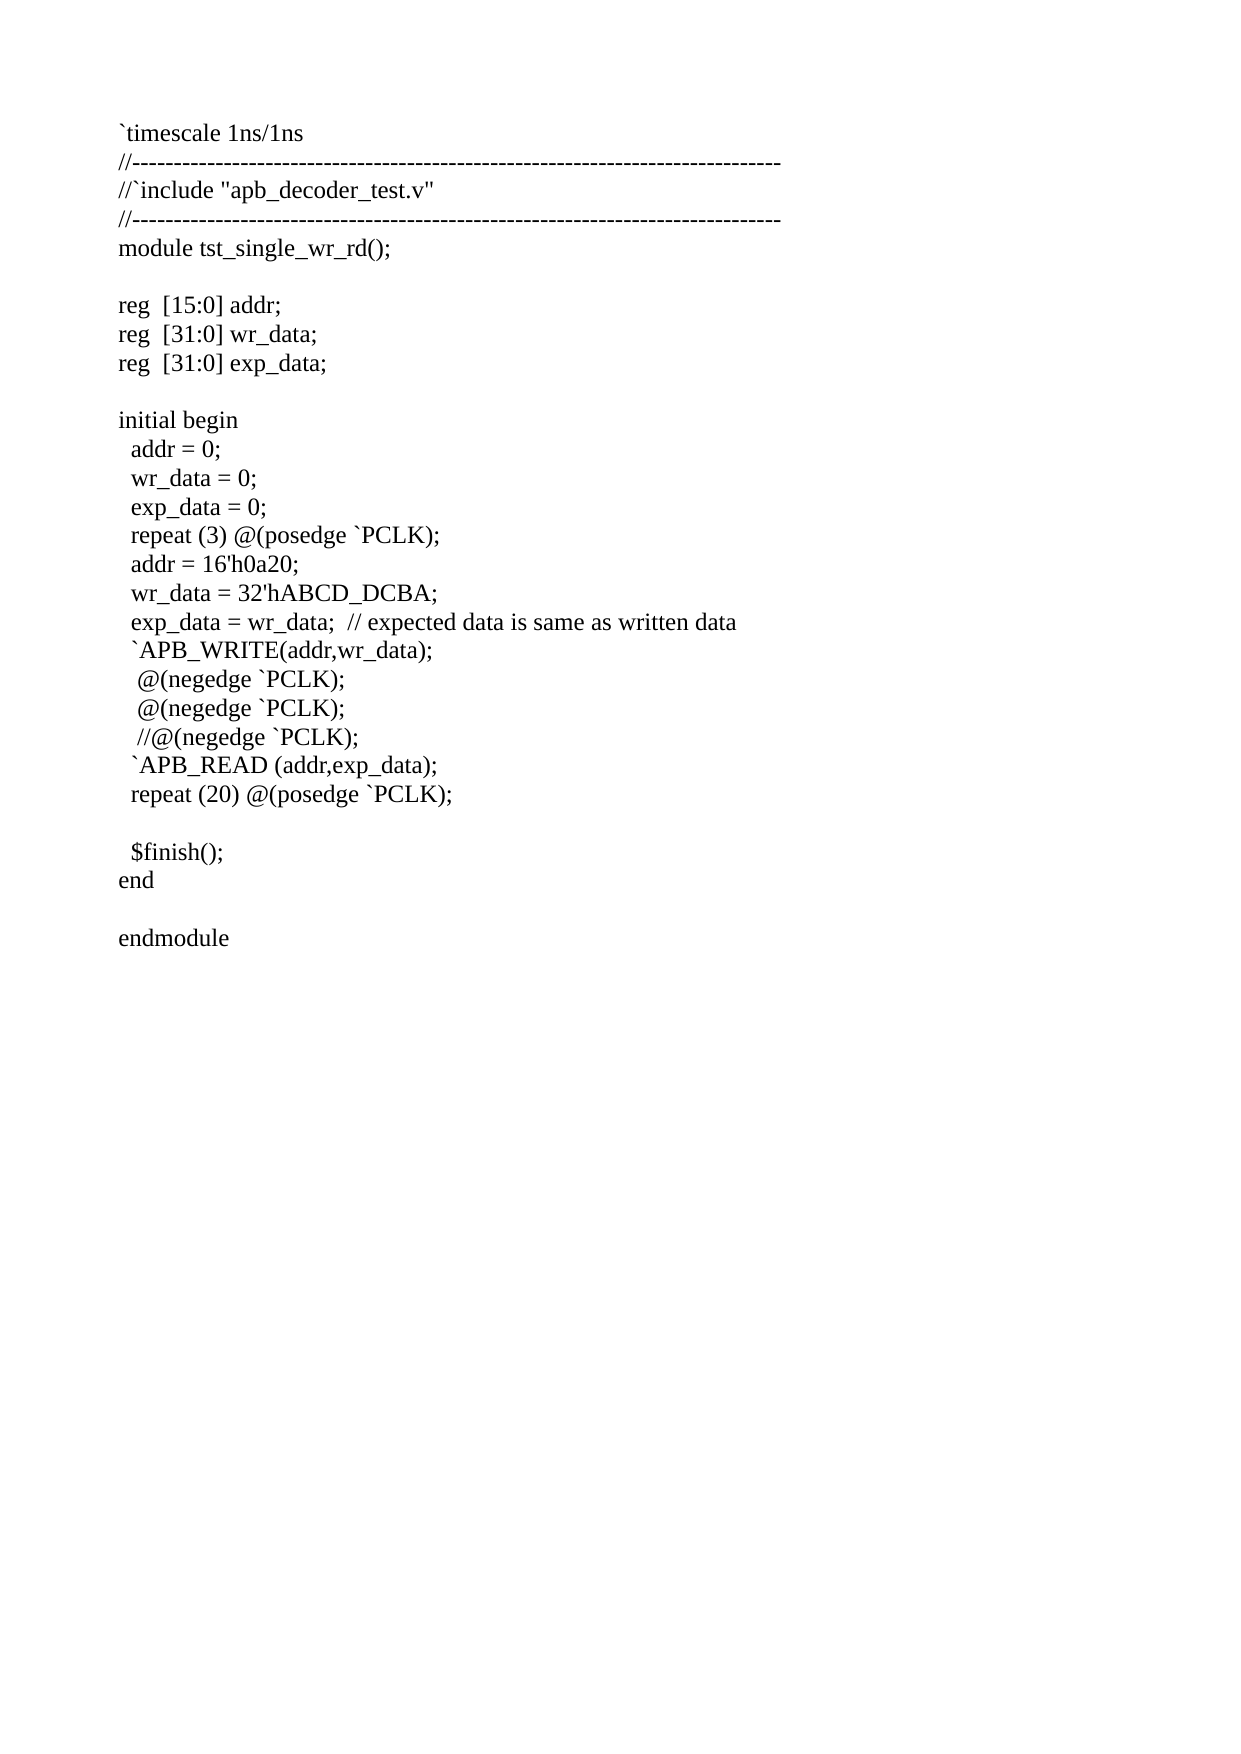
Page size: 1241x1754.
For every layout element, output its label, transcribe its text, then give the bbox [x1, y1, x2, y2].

text `timescale 1ns/1ns [118, 118, 1122, 147]
text `APB_WRITE(addr,wr_data); [118, 636, 1122, 664]
text @(negedge `PCLK); [118, 693, 1122, 722]
text @(negedge `PCLK); [118, 664, 1122, 693]
text module tst_single_wr_rd(); [118, 233, 1122, 262]
text //`include "apb_decoder_test.v" [118, 176, 1122, 204]
text repeat (20) @(posedge `PCLK); [118, 779, 1122, 808]
text //------------------------------------------------------------------------------ [118, 147, 1122, 176]
text addr = 0; [118, 434, 1122, 463]
text repeat (3) @(posedge `PCLK); [118, 521, 1122, 549]
text wr_data = 32'hABCD_DCBA; [118, 578, 1122, 607]
text initial begin [118, 406, 1122, 434]
text //------------------------------------------------------------------------------ [118, 204, 1122, 233]
text exp_data = 0; [118, 492, 1122, 521]
text //@(negedge `PCLK); [118, 722, 1122, 751]
text $finish(); [118, 837, 1122, 866]
text `APB_READ (addr,exp_data); [118, 751, 1122, 779]
text end [118, 866, 1122, 894]
text reg [31:0] exp_data; [118, 348, 1122, 377]
text reg [15:0] addr; [118, 291, 1122, 319]
text addr = 16'h0a20; [118, 549, 1122, 578]
text reg [31:0] wr_data; [118, 319, 1122, 348]
text exp_data = wr_data; // expected data is same as written data [118, 607, 1122, 636]
text endmodule [118, 923, 1122, 952]
text wr_data = 0; [118, 463, 1122, 492]
